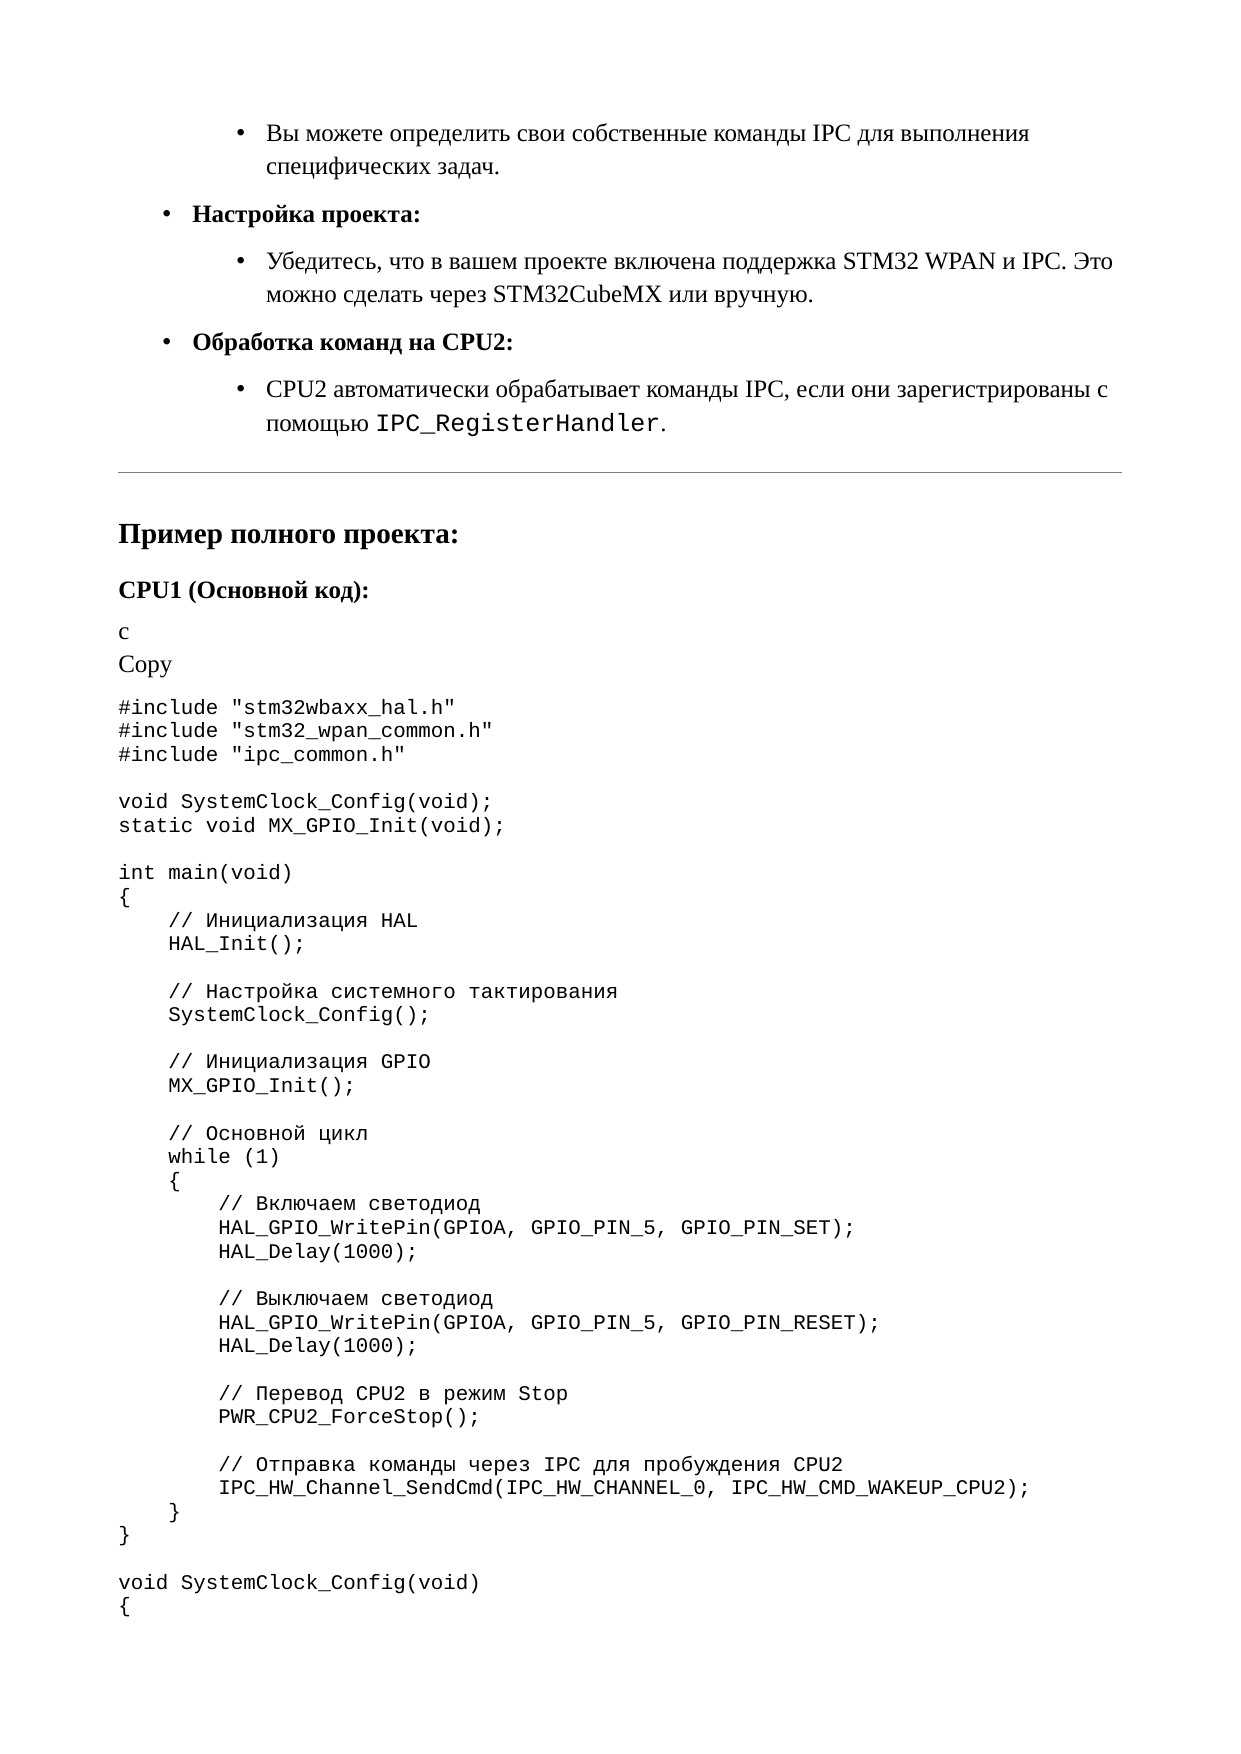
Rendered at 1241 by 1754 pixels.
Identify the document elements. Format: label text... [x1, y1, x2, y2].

text MX_GPIO_Init(); [118, 1075, 1122, 1099]
list Настройка проекта: [162, 199, 1122, 227]
text SystemClock_Config(); [118, 1004, 1122, 1028]
text static void MX_GPIO_Init(void); [118, 815, 1122, 839]
text // Инициализация GPIO [118, 1052, 1122, 1075]
text // Перевод CPU2 в режим Stop [118, 1383, 1122, 1406]
text HAL_Delay(1000); [118, 1335, 1122, 1359]
text // Выключаем светодиод [118, 1288, 1122, 1312]
text HAL_Init(); [118, 933, 1122, 957]
text IPC_HW_Channel_SendCmd(IPC_HW_CHANNEL_0, IPC_HW_CMD_WAKEUP_CPU2); [118, 1477, 1122, 1501]
text int main(void) [118, 862, 1122, 886]
text // Основной цикл [118, 1122, 1122, 1146]
text // Инициализация HAL [118, 910, 1122, 933]
text while (1) [118, 1146, 1122, 1170]
text // Отправка команды через IPC для пробуждения CPU2 [118, 1453, 1122, 1477]
text } [118, 1524, 1122, 1548]
text HAL_Delay(1000); [118, 1241, 1122, 1264]
text #include "ipc_common.h" [118, 744, 1122, 768]
text void SystemClock_Config(void); [118, 791, 1122, 815]
text #include "stm32_wpan_common.h" [118, 721, 1122, 744]
text // Настройка системного тактирования [118, 981, 1122, 1004]
text Copy [118, 649, 1122, 678]
text // Включаем светодиод [118, 1193, 1122, 1217]
text c [118, 616, 1122, 645]
text { [118, 1595, 1122, 1619]
text HAL_GPIO_WritePin(GPIOA, GPIO_PIN_5, GPIO_PIN_RESET); [118, 1312, 1122, 1335]
text void SystemClock_Config(void) [118, 1572, 1122, 1595]
list Обработка команд на CPU2: [162, 327, 1122, 356]
text PWR_CPU2_ForceStop(); [118, 1406, 1122, 1430]
text #include "stm32wbaxx_hal.h" [118, 697, 1122, 721]
text } [118, 1501, 1122, 1524]
text HAL_GPIO_WritePin(GPIOA, GPIO_PIN_5, GPIO_PIN_SET); [118, 1217, 1122, 1241]
list CPU2 автоматически обрабатывает команды IPC, если они зарегистрированы с помощью IPC_RegisterHandler. [236, 374, 1122, 438]
text { [118, 1170, 1122, 1193]
text { [118, 886, 1122, 910]
list Вы можете определить свои собственные команды IPC для выполнения специфических задач. [236, 118, 1122, 180]
subtitle Пример полного проекта: [118, 516, 1122, 550]
subtitle CPU1 (Основной код): [118, 575, 1122, 604]
list Убедитесь, что в вашем проекте включена поддержка STM32 WPAN и IPC. Это можно сделать через STM32CubeMX или вручную. [236, 246, 1122, 308]
